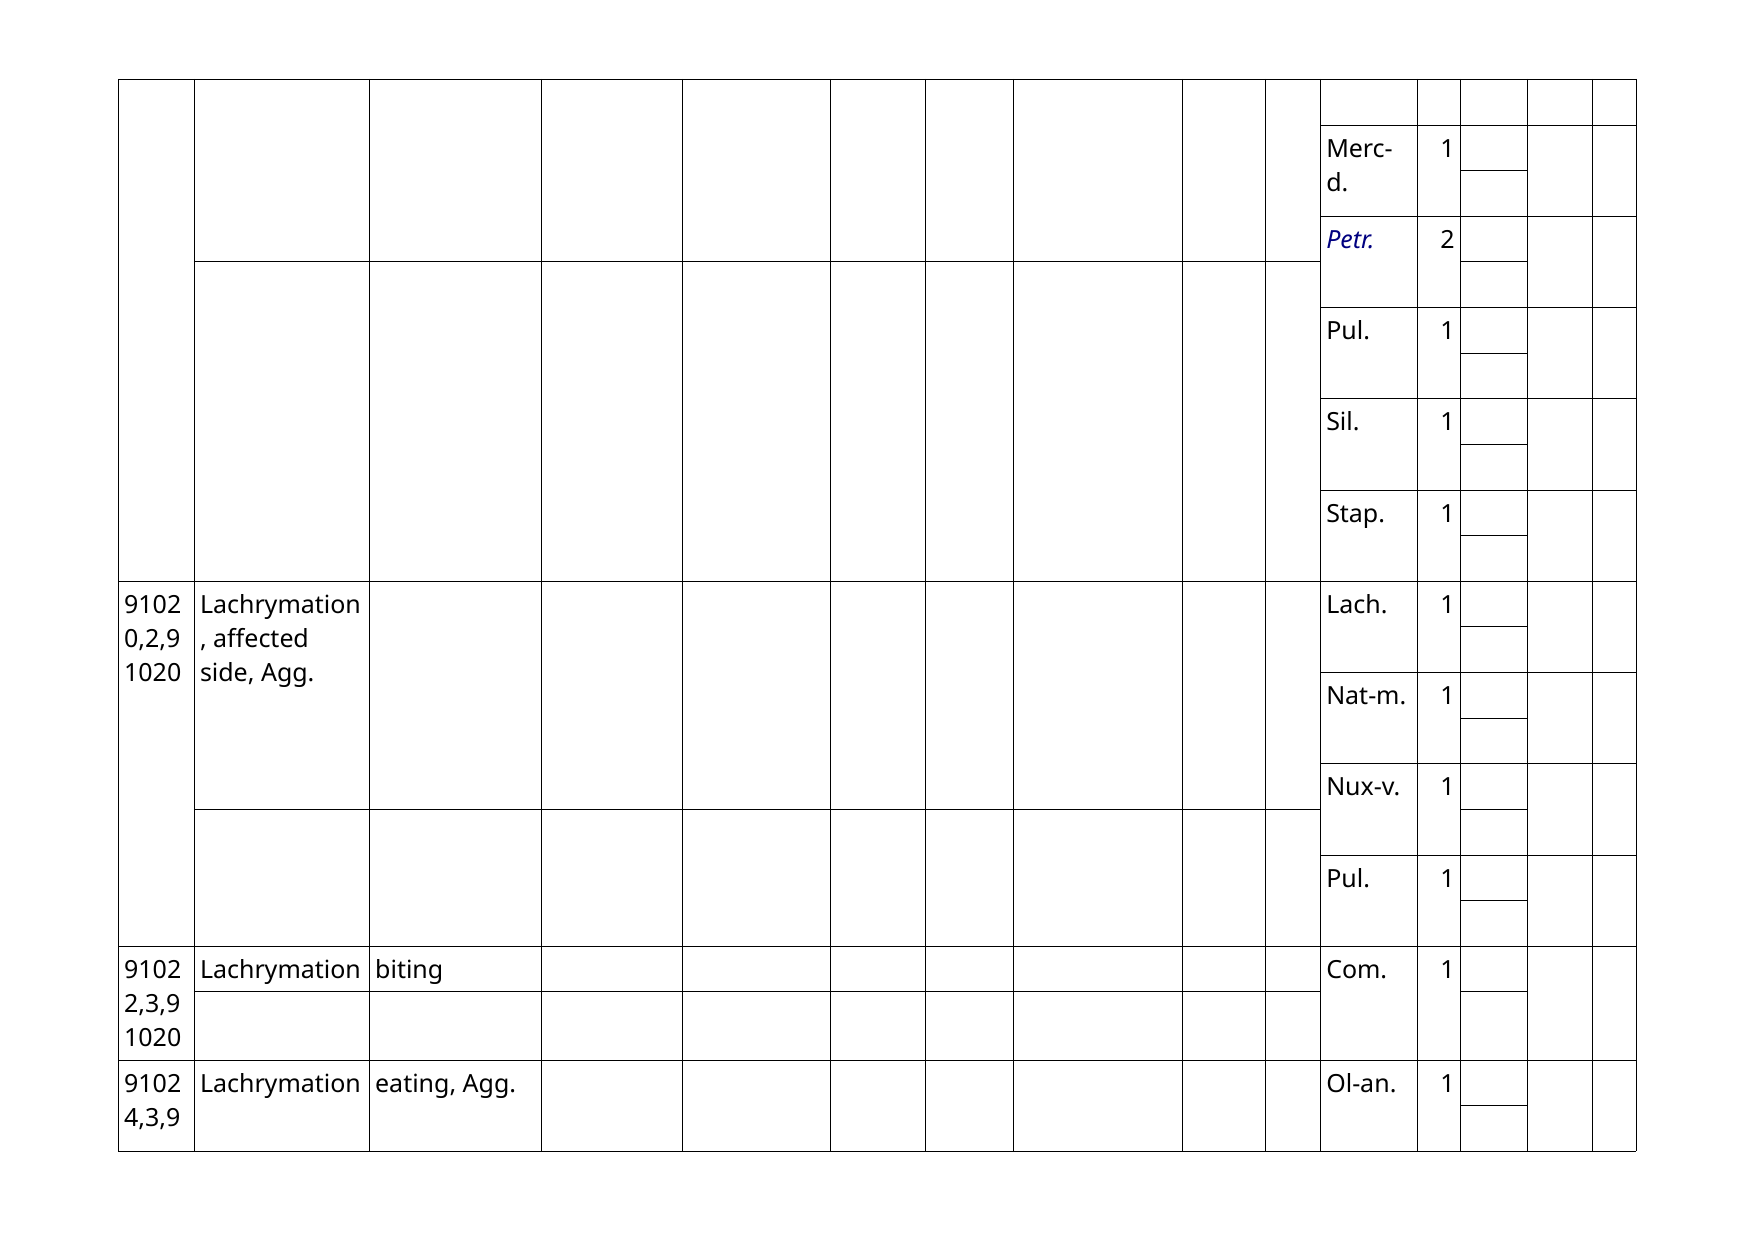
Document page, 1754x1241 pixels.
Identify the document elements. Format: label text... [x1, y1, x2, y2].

table_cell [926, 80, 1013, 261]
table_cell [1183, 1061, 1265, 1151]
table_cell [831, 992, 925, 1059]
table_cell [1593, 856, 1636, 946]
table_cell [683, 80, 830, 261]
table_cell [1014, 1061, 1182, 1151]
table_cell [195, 80, 369, 261]
table_cell [1528, 856, 1592, 946]
table_cell [542, 947, 682, 991]
table_cell [542, 262, 682, 581]
table_cell [1266, 1061, 1320, 1151]
table_cell [683, 1061, 830, 1151]
table_cell [542, 810, 682, 946]
table_cell Stap. [1321, 491, 1417, 581]
table_cell Ol-an. [1321, 1061, 1417, 1151]
table_cell [1461, 992, 1527, 1059]
table_cell [831, 80, 925, 261]
table_cell [831, 262, 925, 581]
table_cell [831, 1061, 925, 1151]
table_cell [1528, 582, 1592, 672]
table_cell [1461, 901, 1527, 946]
table_cell [1266, 582, 1320, 809]
table_cell Lachrymation [195, 947, 369, 991]
table_cell [1528, 308, 1592, 398]
table_cell [831, 582, 925, 809]
table_cell [1528, 764, 1592, 854]
table_cell [1461, 536, 1527, 581]
table_cell [1183, 992, 1265, 1059]
table_cell [1528, 947, 1592, 1059]
table_cell [1461, 1061, 1527, 1105]
table_cell Sil. [1321, 399, 1417, 489]
table_cell [195, 992, 369, 1059]
table_cell [1183, 810, 1265, 946]
table_cell [1593, 491, 1636, 581]
table_cell [831, 947, 925, 991]
table_cell Pul. [1321, 308, 1417, 398]
table_cell 2 [1418, 217, 1460, 307]
table_cell Lachrymation, affected side, Agg. [195, 582, 369, 809]
table_cell Lachrymation [195, 1061, 369, 1151]
table_cell [1593, 308, 1636, 398]
table_cell Petr. [1321, 217, 1417, 307]
table_cell [370, 582, 541, 809]
table_cell [1593, 764, 1636, 854]
table_cell [1014, 992, 1182, 1059]
table_cell 1 [1418, 126, 1460, 216]
table_cell 1 [1418, 582, 1460, 672]
table_cell 1 [1418, 399, 1460, 489]
table_cell [195, 262, 369, 581]
table_cell [683, 582, 830, 809]
table_cell [542, 1061, 682, 1151]
table_cell 1 [1418, 764, 1460, 854]
table_cell [370, 80, 541, 261]
table_cell [542, 80, 682, 261]
table_cell [542, 582, 682, 809]
table_cell [1014, 80, 1182, 261]
table_cell [1014, 810, 1182, 946]
table_cell 1 [1418, 856, 1460, 946]
table_cell [1461, 764, 1527, 809]
table_cell [1461, 810, 1527, 854]
table_cell [1321, 80, 1417, 124]
table_cell [370, 992, 541, 1059]
table_cell [926, 947, 1013, 991]
table_cell [1266, 810, 1320, 946]
table_cell [1014, 582, 1182, 809]
table_cell [1461, 399, 1527, 444]
table_cell 91022,3,91020 [119, 947, 194, 1059]
table_cell [1593, 582, 1636, 672]
table_cell [1461, 445, 1527, 489]
table_cell 1 [1418, 491, 1460, 581]
table_cell [1014, 947, 1182, 991]
table_cell [1183, 262, 1265, 581]
table_cell [1461, 262, 1527, 307]
table_cell [1266, 947, 1320, 991]
table_cell [683, 810, 830, 946]
table_cell Com. [1321, 947, 1417, 1059]
table_cell [683, 262, 830, 581]
table_cell [1418, 80, 1460, 124]
table_cell [1266, 80, 1320, 261]
table_cell [1528, 491, 1592, 581]
table_cell [1528, 126, 1592, 216]
table_cell [1528, 1061, 1592, 1151]
table_cell [370, 810, 541, 946]
table_cell [1593, 126, 1636, 216]
table_cell [1461, 719, 1527, 763]
table_cell [926, 262, 1013, 581]
table_cell eating, Agg. [370, 1061, 541, 1151]
table_cell [1593, 947, 1636, 1059]
table_cell [1528, 673, 1592, 763]
table_cell [1266, 262, 1320, 581]
table_cell [1593, 399, 1636, 489]
table_cell Merc-d. [1321, 126, 1417, 216]
table_cell [1461, 582, 1527, 626]
table_cell [1461, 308, 1527, 353]
table_cell [1461, 126, 1527, 170]
table_cell 1 [1418, 1061, 1460, 1151]
table_cell [1266, 992, 1320, 1059]
table_cell [926, 1061, 1013, 1151]
table_cell 1 [1418, 947, 1460, 1059]
table_cell [1528, 217, 1592, 307]
table_cell [1461, 171, 1527, 216]
table_cell Pul. [1321, 856, 1417, 946]
table_cell [1593, 673, 1636, 763]
table_cell 91024,3,9 [119, 1061, 194, 1151]
table_cell 1 [1418, 308, 1460, 398]
table_cell [1593, 80, 1636, 124]
table_cell [1528, 80, 1592, 124]
table_cell biting [370, 947, 541, 991]
table_cell [926, 810, 1013, 946]
table_cell [1461, 673, 1527, 718]
table_cell [1461, 856, 1527, 900]
table_cell [1461, 491, 1527, 535]
table_cell Nat-m. [1321, 673, 1417, 763]
table_cell [1528, 399, 1592, 489]
table_cell [195, 810, 369, 946]
table_cell Lach. [1321, 582, 1417, 672]
table_cell [1014, 262, 1182, 581]
table_cell [926, 582, 1013, 809]
table_cell [1183, 947, 1265, 991]
table_cell [831, 810, 925, 946]
table_cell [683, 947, 830, 991]
table_cell [683, 992, 830, 1059]
table_cell 91020,2,91020 [119, 582, 194, 946]
table_cell [926, 992, 1013, 1059]
table_cell [119, 80, 194, 581]
table_cell [1461, 217, 1527, 261]
table_cell [1461, 1106, 1527, 1151]
table_cell [1593, 217, 1636, 307]
table_cell [1183, 582, 1265, 809]
table_cell [1461, 354, 1527, 398]
table_cell [1461, 80, 1527, 124]
table_cell [1183, 80, 1265, 261]
table_cell [370, 262, 541, 581]
table_cell Nux-v. [1321, 764, 1417, 854]
table_cell [542, 992, 682, 1059]
table_cell [1461, 947, 1527, 991]
table_cell [1461, 627, 1527, 672]
table_cell 1 [1418, 673, 1460, 763]
table_cell [1593, 1061, 1636, 1151]
